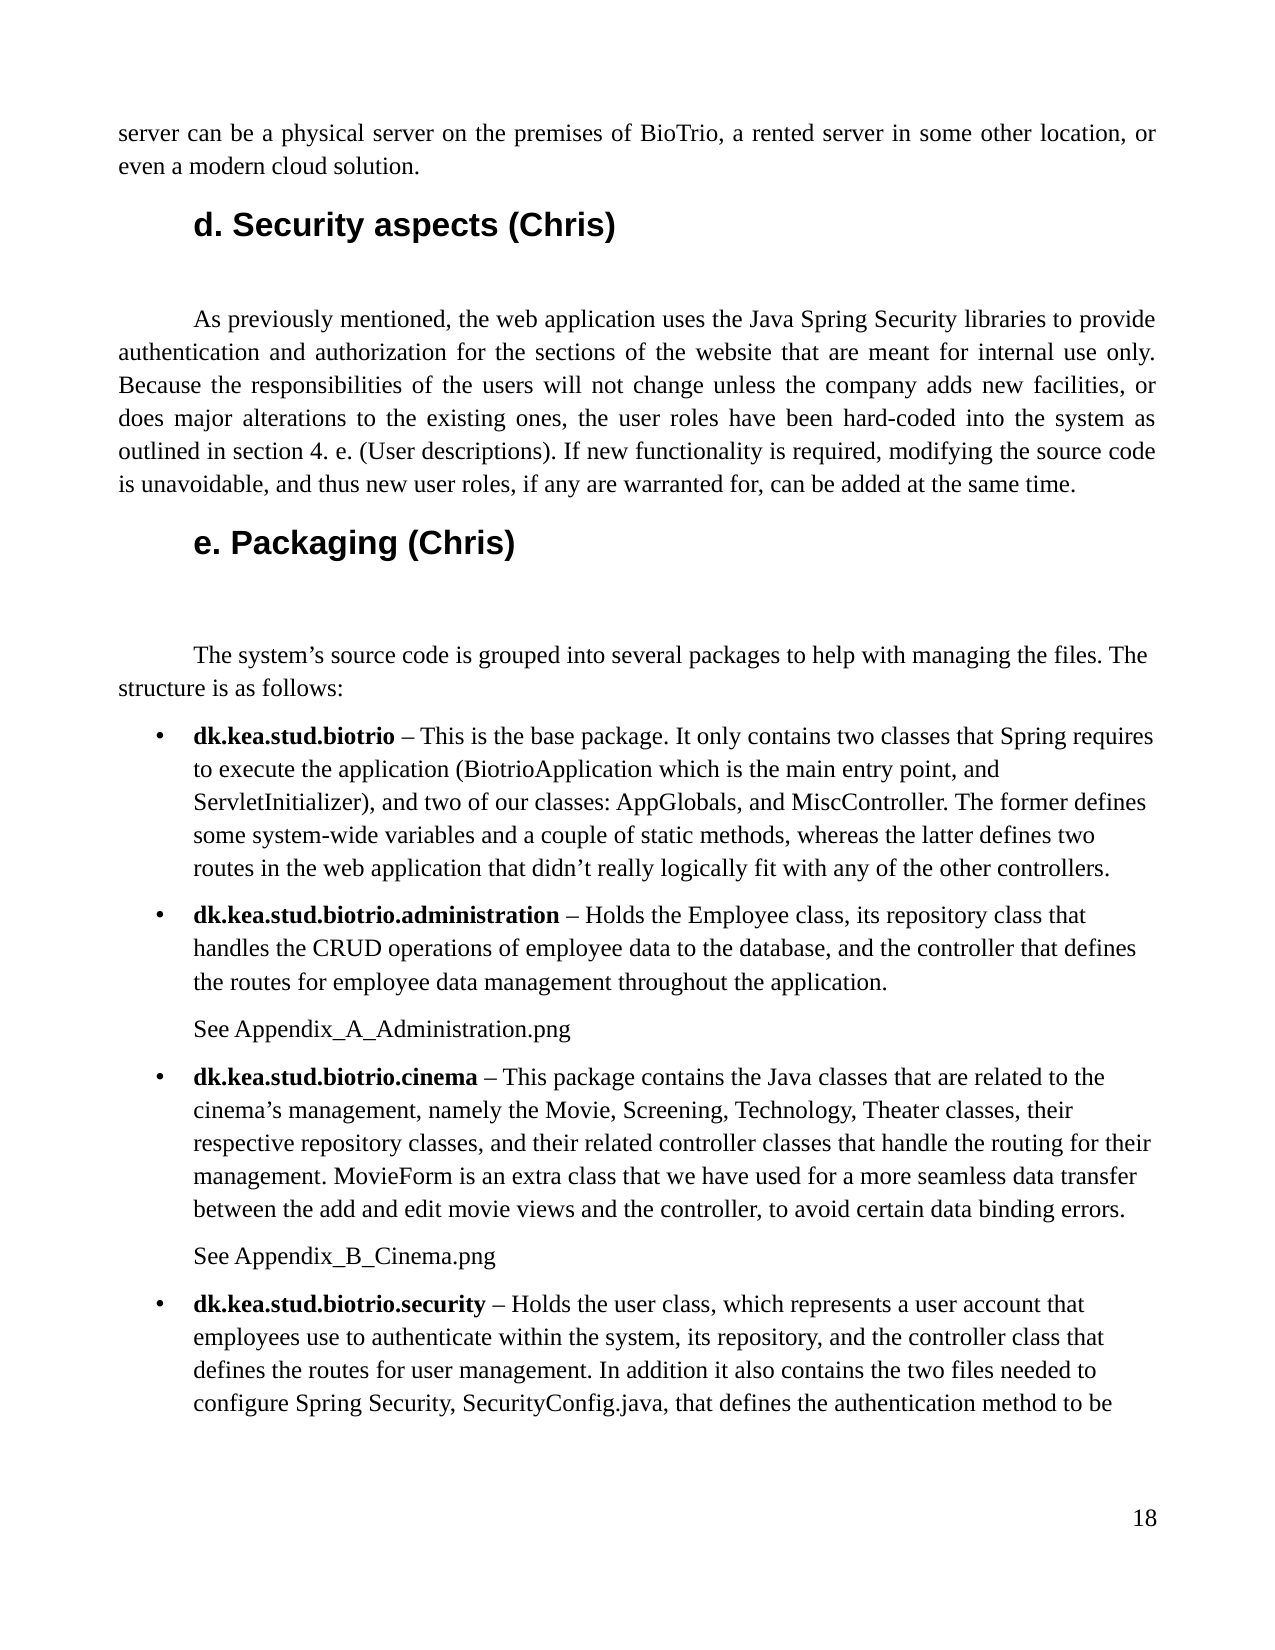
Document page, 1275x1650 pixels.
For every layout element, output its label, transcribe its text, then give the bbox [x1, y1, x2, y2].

list See Appendix_A_Administration.png [156, 1014, 1157, 1043]
text As previously mentioned, the web application uses the Java Spring Security libraries to provide authentication and authorization for the sections of the website that are meant for internal use only. Because the responsibilities of the users will not change unless the company adds new facilities, or does major alterations to the existing ones, the user roles have been hard-coded into the system as outlined in section 4. e. (User descriptions). If new functionality is required, modifying the source code is unavoidable, and thus new user roles, if any are warranted for, can be added at the same time. [118, 304, 1157, 498]
list dk.kea.stud.biotrio.cinema – This package contains the Java classes that are related to the cinema’s management, namely the Movie, Screening, Technology, Theater classes, their respective repository classes, and their related controller classes that handle the routing for their management. MovieForm is an extra class that we have used for a more seamless data transfer between the add and edit movie views and the controller, to avoid certain data binding errors. [156, 1062, 1157, 1223]
text server can be a physical server on the premises of BioTrio, a rented server in some other location, or even a modern cloud solution. [118, 118, 1157, 180]
subtitle d. Security aspects (Chris) [118, 205, 1157, 244]
list dk.kea.stud.biotrio – This is the base package. It only contains two classes that Spring requires to execute the application (BiotrioApplication which is the main entry point, and ServletInitializer), and two of our classes: AppGlobals, and MiscController. The former defines some system-wide variables and a couple of static methods, whereas the latter defines two routes in the web application that didn’t really logically fit with any of the other controllers. [156, 721, 1157, 882]
list See Appendix_B_Cinema.png [156, 1241, 1157, 1270]
text The system’s source code is grouped into several packages to help with managing the files. The structure is as follows: [118, 640, 1157, 702]
list dk.kea.stud.biotrio.security – Holds the user class, which represents a user account that employees use to authenticate within the system, its repository, and the controller class that defines the routes for user management. In addition it also contains the two files needed to configure Spring Security, SecurityConfig.java, that defines the authentication method to be [156, 1289, 1157, 1417]
list dk.kea.stud.biotrio.administration – Holds the Employee class, its repository class that handles the CRUD operations of employee data to the database, and the controller that defines the routes for employee data management throughout the application. [156, 901, 1157, 995]
subtitle e. Packaging (Chris) [118, 523, 1157, 561]
